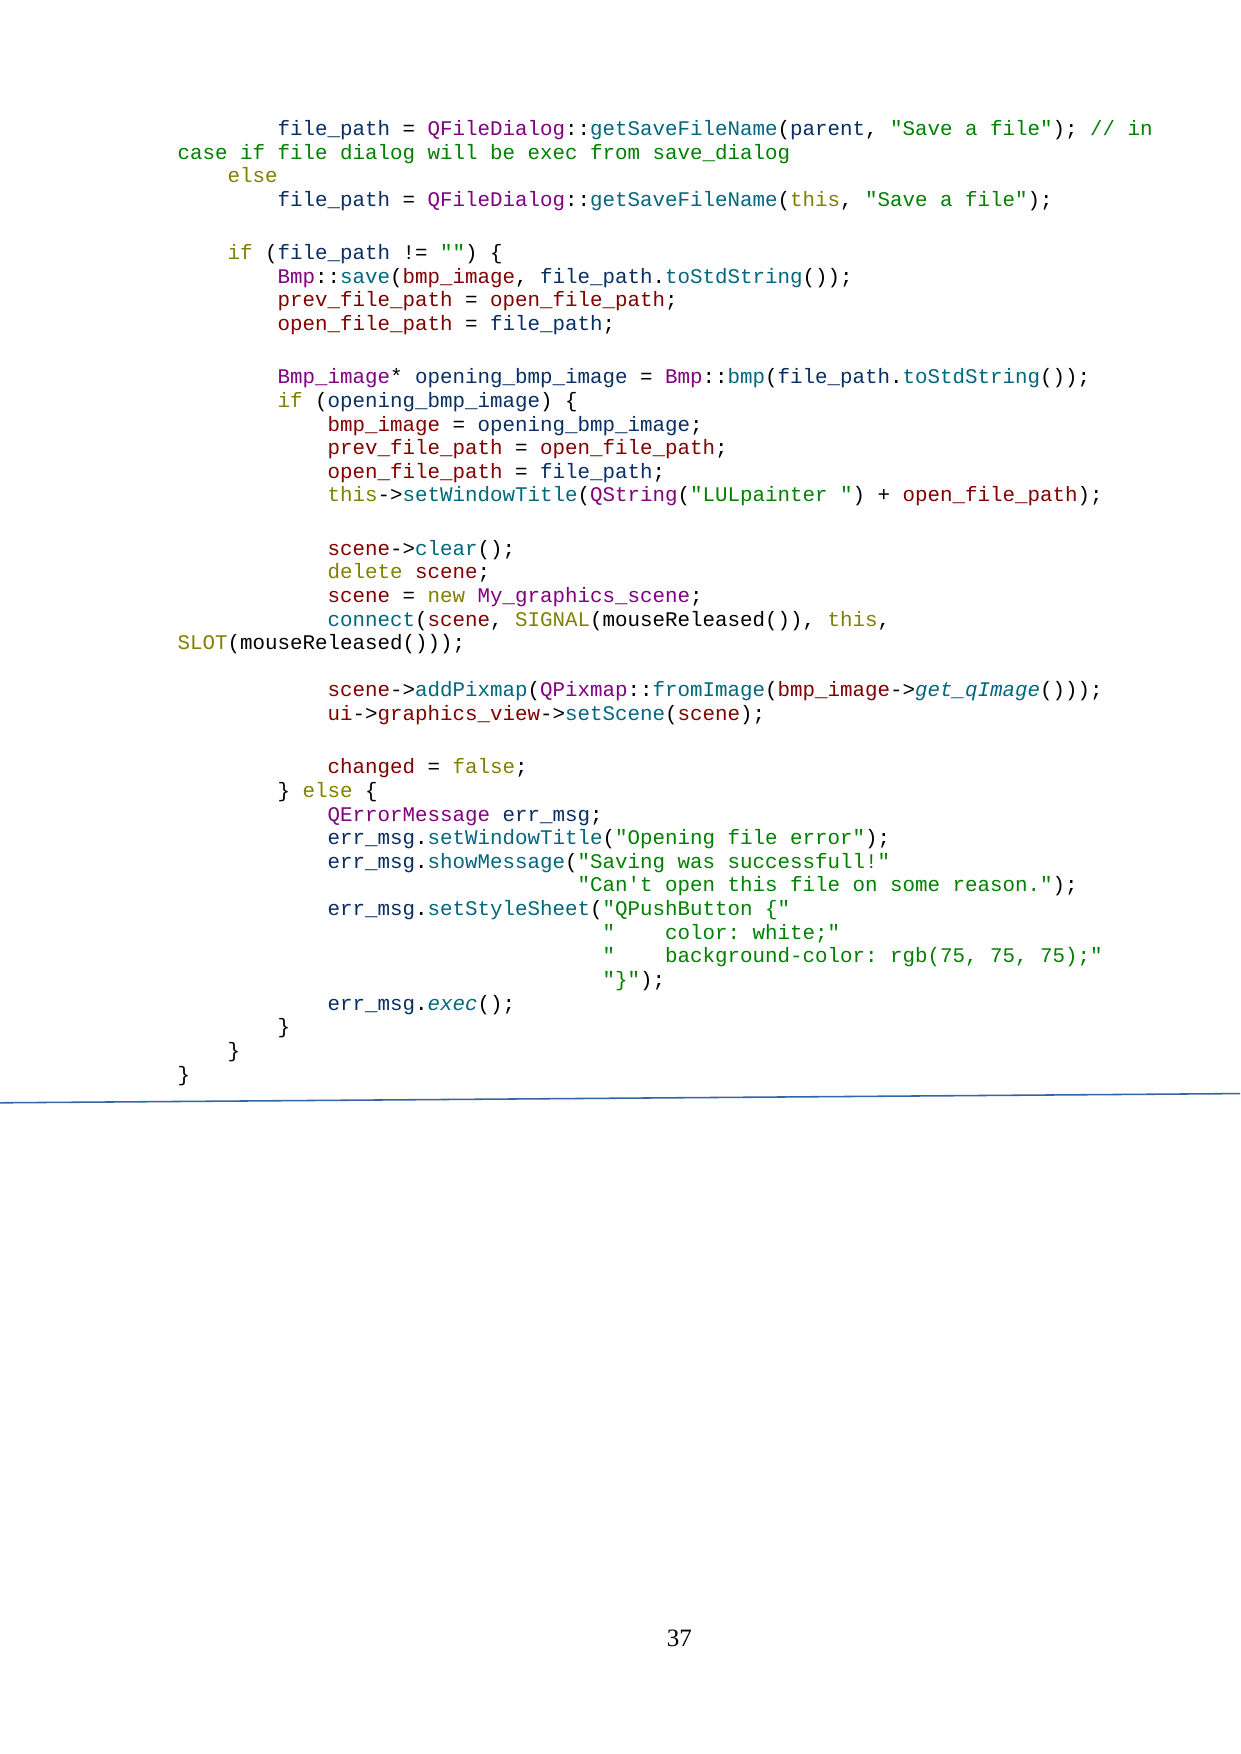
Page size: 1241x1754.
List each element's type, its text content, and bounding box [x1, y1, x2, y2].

text else [177, 165, 1181, 189]
text " background-color: rgb(75, 75, 75);" [177, 945, 1181, 969]
text ui->graphics_view->setScene(scene); [177, 703, 1181, 727]
text Bmp::save(bmp_image, file_path.toStdString()); [177, 266, 1181, 289]
text "}"); [177, 969, 1181, 993]
text } else { [177, 780, 1181, 803]
text file_path = QFileDialog::getSaveFileName(parent, "Save a file"); // in case if file dialog will be exec from save_dialog [177, 118, 1181, 165]
text } [177, 1064, 1181, 1087]
text delete scene; [177, 561, 1181, 585]
text QErrorMessage err_msg; [177, 803, 1181, 827]
text prev_file_path = open_file_path; [177, 289, 1181, 313]
text scene->addPixmap(QPixmap::fromImage(bmp_image->get_qImage())); [177, 679, 1181, 703]
text bmp_image = opening_bmp_image; [177, 413, 1181, 437]
text open_file_path = file_path; [177, 313, 1181, 337]
text err_msg.showMessage("Saving was successfull!" [177, 851, 1181, 874]
text "Can't open this file on some reason."); [177, 874, 1181, 898]
text this->setWindowTitle(QString("LULpainter ") + open_file_path); [177, 484, 1181, 508]
text err_msg.setWindowTitle("Opening file error"); [177, 827, 1181, 851]
text connect(scene, SIGNAL(mouseReleased()), this, SLOT(mouseReleased())); [177, 608, 1181, 656]
text open_file_path = file_path; [177, 461, 1181, 484]
text file_path = QFileDialog::getSaveFileName(this, "Save a file"); [177, 189, 1181, 213]
text err_msg.exec(); [177, 993, 1181, 1016]
text scene = new My_graphics_scene; [177, 585, 1181, 608]
text if (file_path != "") { [177, 242, 1181, 266]
text scene->clear(); [177, 538, 1181, 561]
text } [177, 1016, 1181, 1040]
text changed = false; [177, 756, 1181, 780]
text prev_file_path = open_file_path; [177, 437, 1181, 461]
text } [177, 1040, 1181, 1064]
text err_msg.setStyleSheet("QPushButton {" [177, 898, 1181, 922]
text if (opening_bmp_image) { [177, 390, 1181, 413]
text " color: white;" [177, 922, 1181, 945]
text Bmp_image* opening_bmp_image = Bmp::bmp(file_path.toStdString()); [177, 366, 1181, 390]
